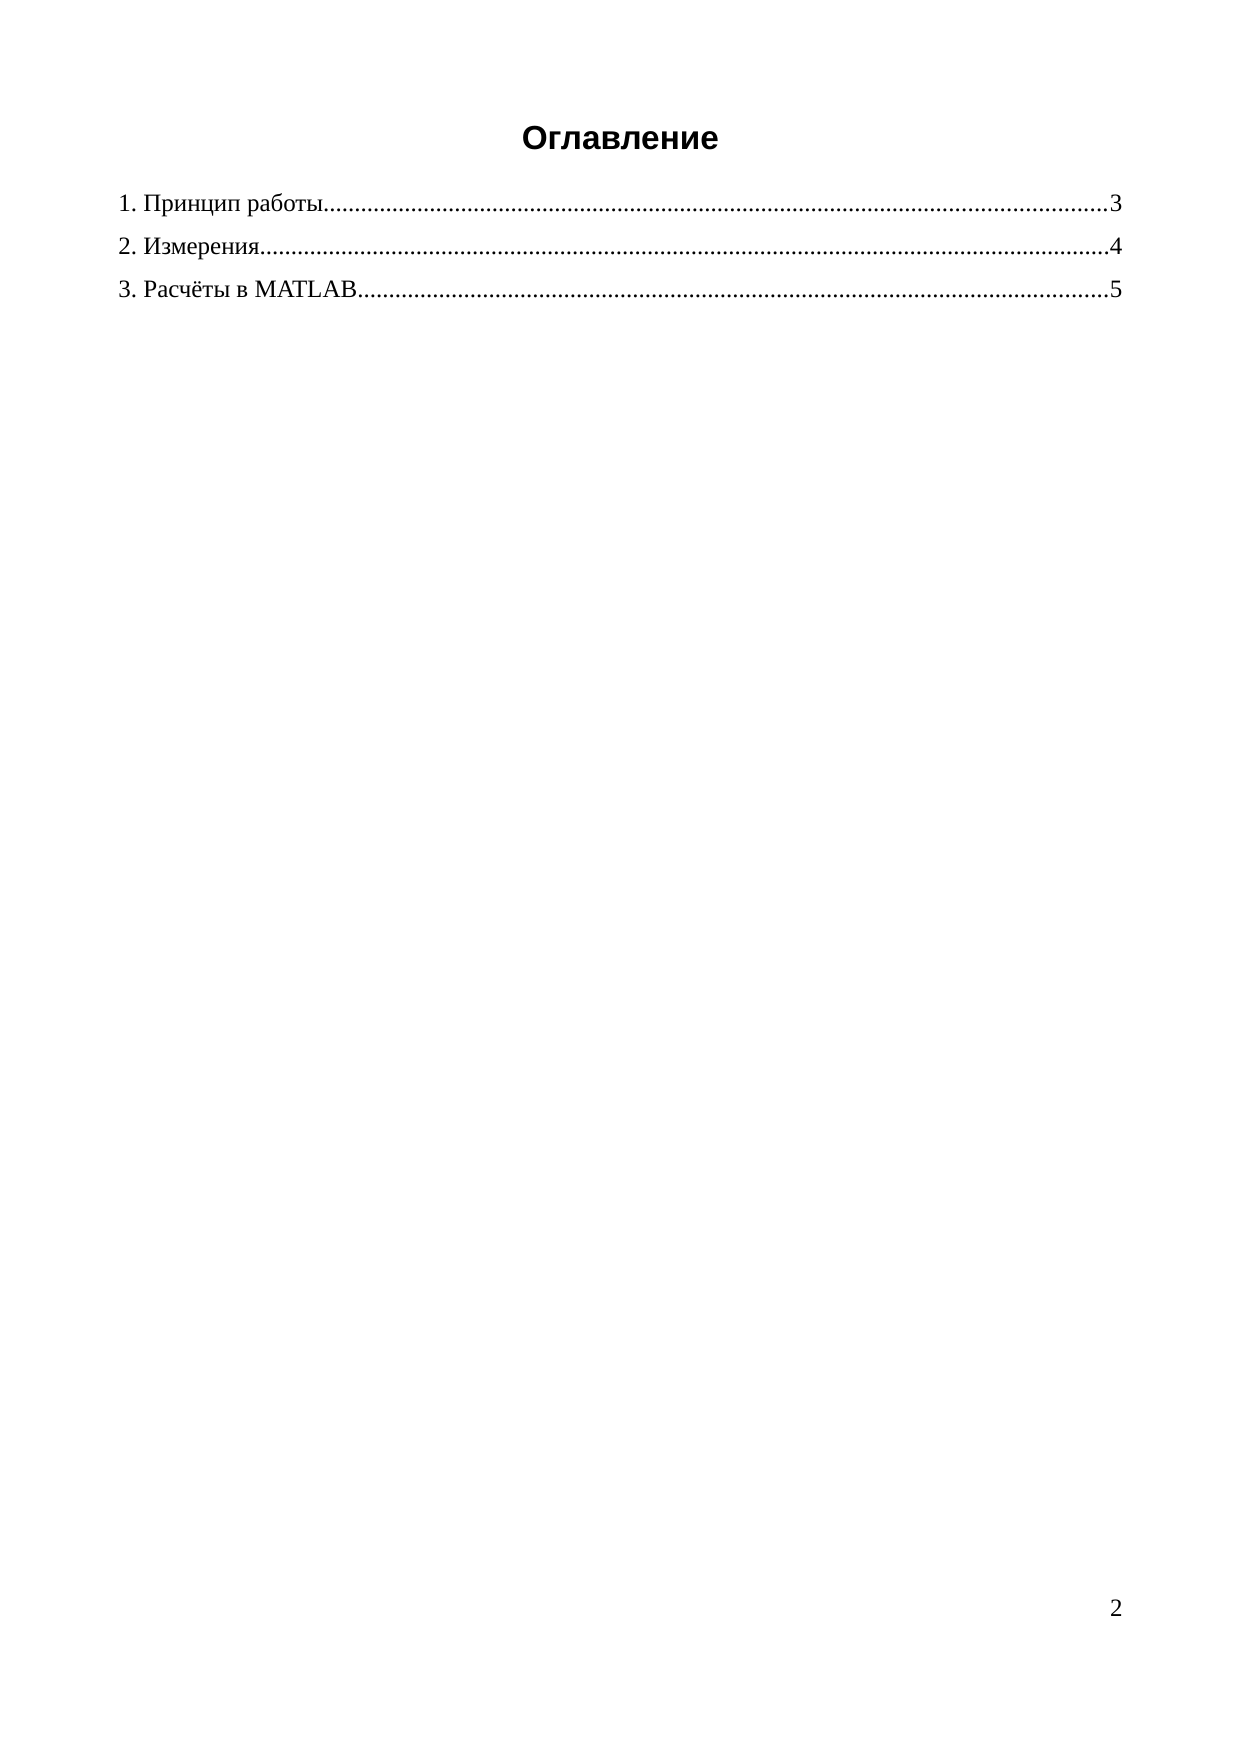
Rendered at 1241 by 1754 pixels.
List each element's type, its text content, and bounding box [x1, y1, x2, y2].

text 2. Измерения 4 [118, 231, 1122, 260]
subtitle Оглавление [118, 118, 1122, 157]
text 1. Принцип работы 3 [118, 188, 1122, 217]
text 3. Расчёты в MATLAB 5 [118, 274, 1122, 303]
